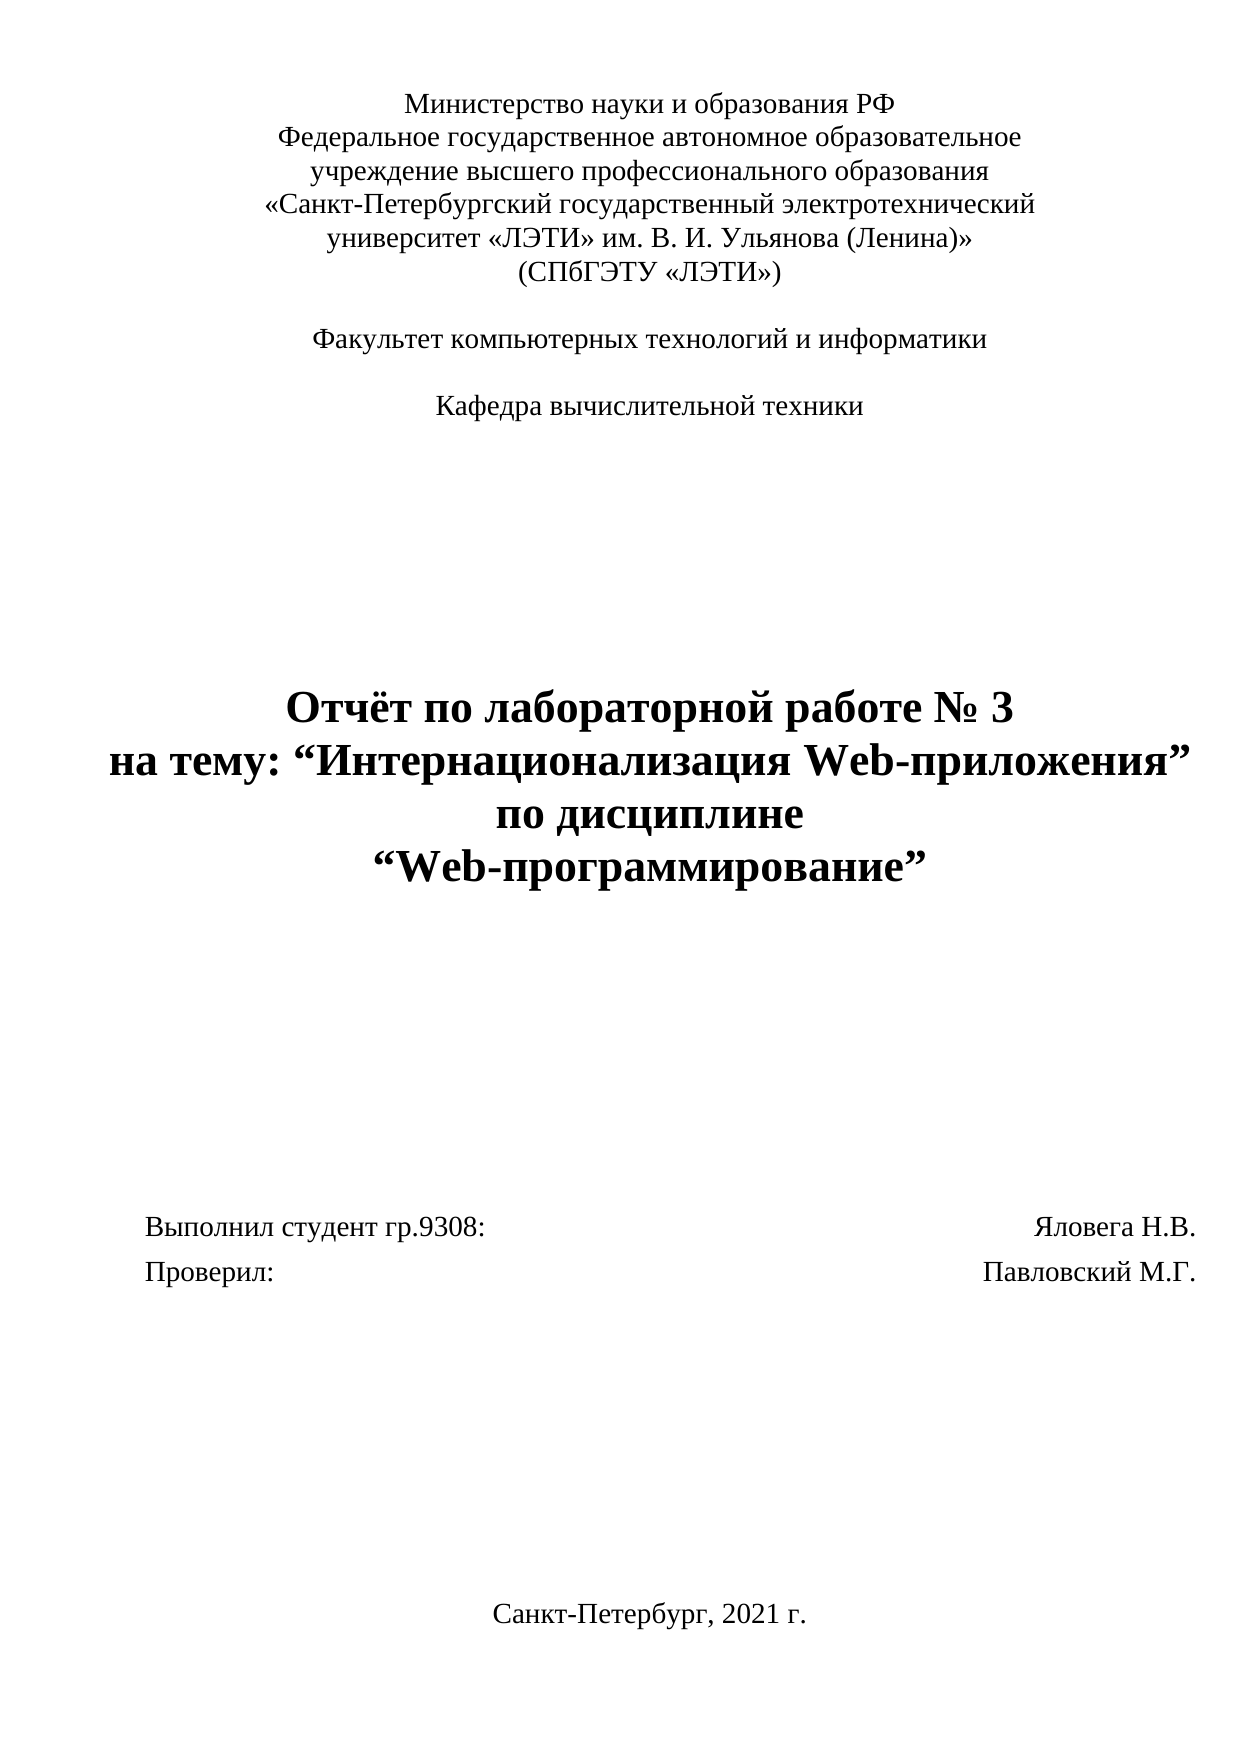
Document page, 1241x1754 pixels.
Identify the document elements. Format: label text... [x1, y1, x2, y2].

text (СПбГЭТУ «ЛЭТИ») [103, 254, 1196, 287]
text Кафедра вычислительной техники [103, 388, 1196, 421]
text учреждение высшего профессионального образования [103, 153, 1196, 187]
table_header Выполнил студент гр.9308: [140, 1204, 670, 1248]
table_header Яловега Н.В. [671, 1204, 1202, 1248]
text по дисциплине [103, 786, 1196, 838]
text “Web-программирование” [103, 838, 1196, 891]
text Санкт-Петербург, 2021 г. [103, 1596, 1196, 1629]
text Факультет компьютерных технологий и информатики [103, 321, 1196, 354]
text университет «ЛЭТИ» им. В. И. Ульянова (Ленина)» [103, 220, 1196, 254]
table_cell Проверил: [140, 1249, 670, 1293]
text «Санкт-Петербургский государственный электротехнический [103, 187, 1196, 220]
text Отчёт по лабораторной работе № 3 [103, 680, 1196, 733]
text на тему: “Интернационализация Web-приложения” [103, 733, 1196, 786]
text Министерство науки и образования РФ [103, 86, 1196, 119]
table_cell Павловский М.Г. [671, 1249, 1202, 1293]
text Федеральное государственное автономное образовательное [103, 119, 1196, 153]
